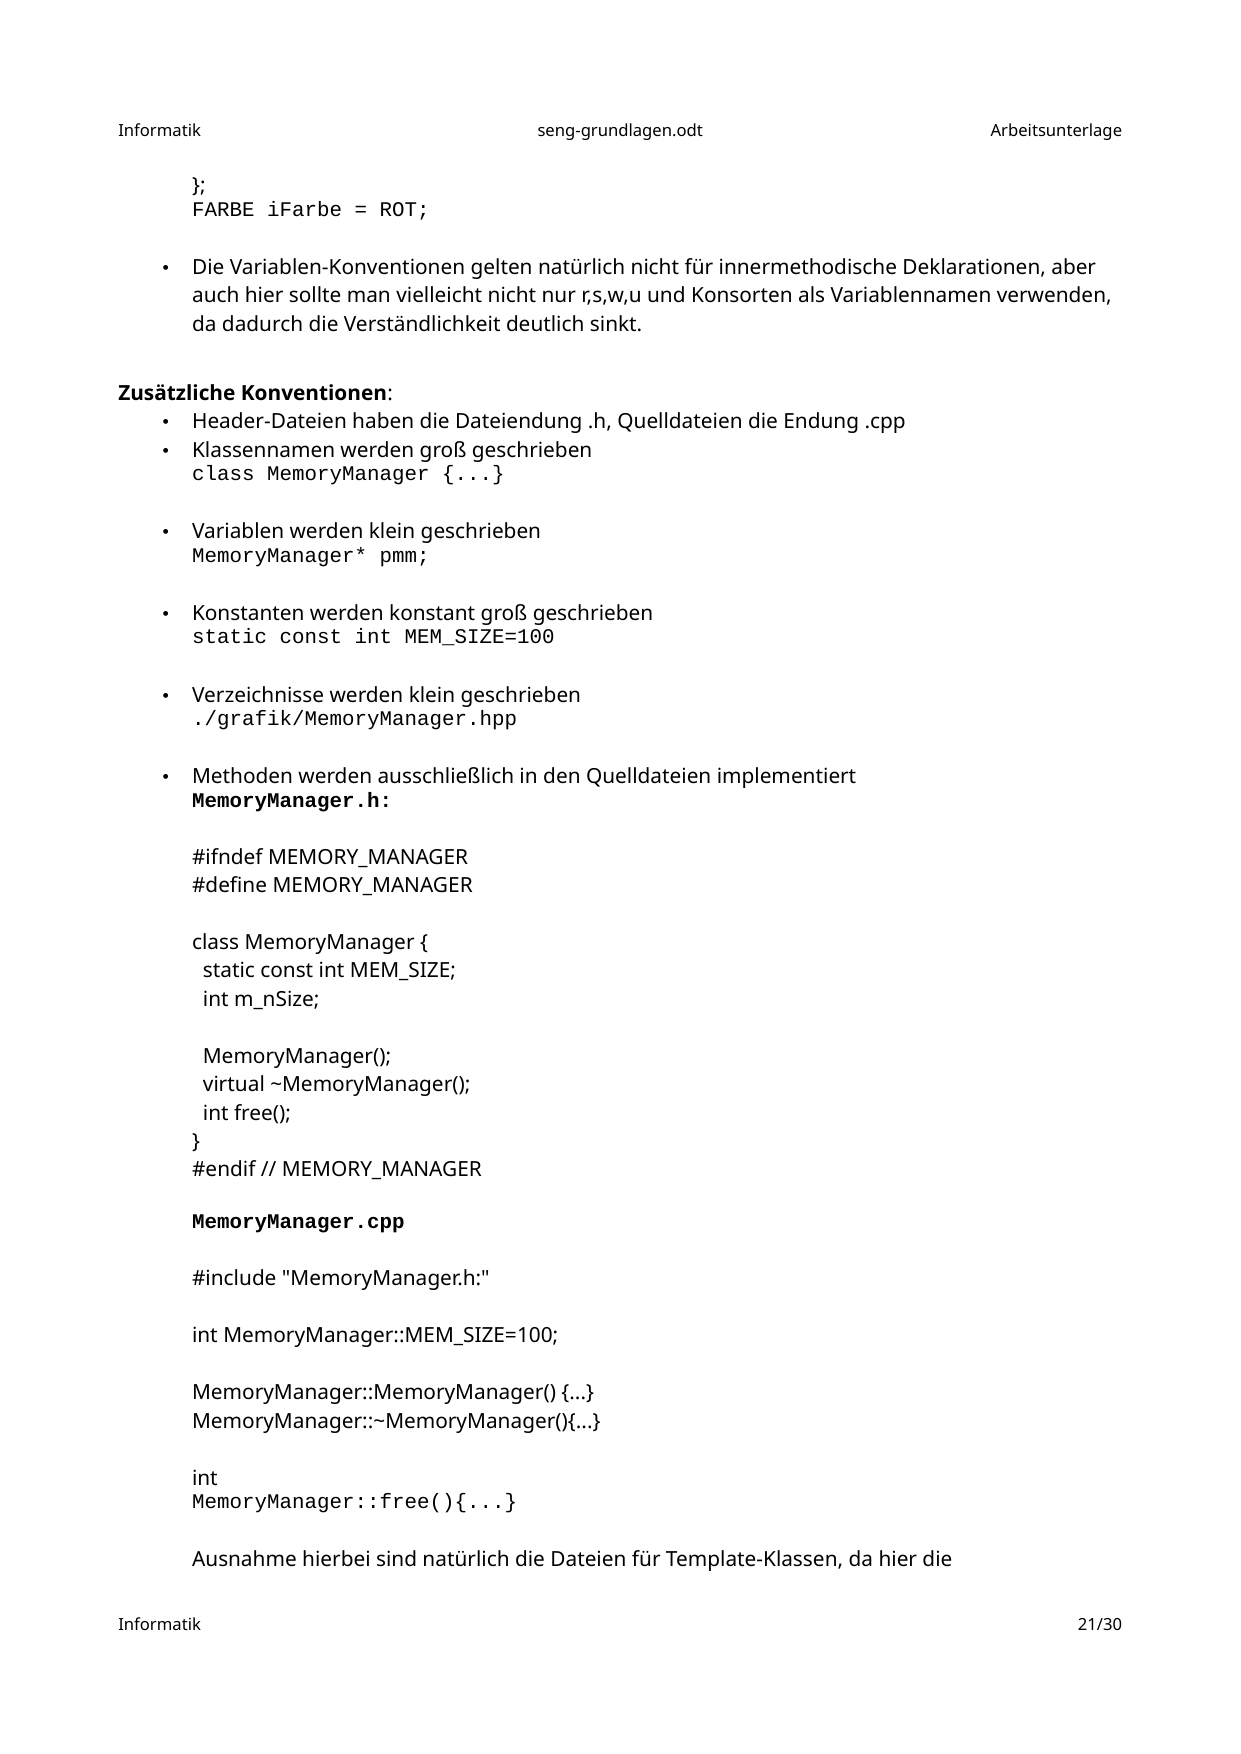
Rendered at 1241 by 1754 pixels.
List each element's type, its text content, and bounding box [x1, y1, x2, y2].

list int MemoryManager::MEM_SIZE=100; [162, 1320, 1122, 1349]
list #define MEMORY_MANAGER [162, 870, 1122, 899]
list MemoryManager.h: [162, 790, 1122, 813]
list Ausnahme hierbei sind natürlich die Dateien für Template-Klassen, da hier die [162, 1544, 1122, 1573]
list MemoryManager* pmm; [162, 545, 1122, 569]
list MemoryManager::~MemoryManager(){...} [162, 1406, 1122, 1434]
list static const int MEM_SIZE=100 [162, 627, 1122, 650]
list class MemoryManager {...} [162, 463, 1122, 487]
list Verzeichnisse werden klein geschrieben [162, 680, 1122, 708]
list static const int MEM_SIZE; [162, 956, 1122, 984]
list MemoryManager::free(){...} [162, 1491, 1122, 1515]
list #include "MemoryManager.h:" [162, 1263, 1122, 1292]
list int [162, 1463, 1122, 1491]
list Die Variablen-Konventionen gelten natürlich nicht für innermethodische Deklarationen, aber auch hier sollte man vielleicht nicht nur r,s,w,u und Konsorten als Variablennamen verwenden, da dadurch die Verständlichkeit deutlich sinkt. [162, 252, 1122, 366]
list Konstanten werden konstant groß geschrieben [162, 598, 1122, 627]
list Variablen werden klein geschrieben [162, 517, 1122, 545]
list virtual ~MemoryManager(); [162, 1069, 1122, 1098]
text Zusätzliche Konventionen: [118, 378, 1122, 407]
list } [162, 1126, 1122, 1154]
list FARBE iFarbe = ROT; [162, 199, 1122, 222]
list #endif // MEMORY_MANAGER [162, 1154, 1122, 1183]
list MemoryManager.cpp [162, 1211, 1122, 1235]
list Methoden werden ausschließlich in den Quelldateien implementiert [162, 761, 1122, 790]
list int free(); [162, 1098, 1122, 1126]
list MemoryManager(); [162, 1041, 1122, 1069]
list Header-Dateien haben die Dateiendung .h, Quelldateien die Endung .cpp [162, 407, 1122, 435]
list ./grafik/MemoryManager.hpp [162, 708, 1122, 732]
list MemoryManager::MemoryManager() {...} [162, 1377, 1122, 1406]
list Klassennamen werden groß geschrieben [162, 435, 1122, 463]
list }; [162, 170, 1122, 199]
list class MemoryManager { [162, 927, 1122, 956]
list int m_nSize; [162, 984, 1122, 1012]
list #ifndef MEMORY_MANAGER [162, 842, 1122, 870]
